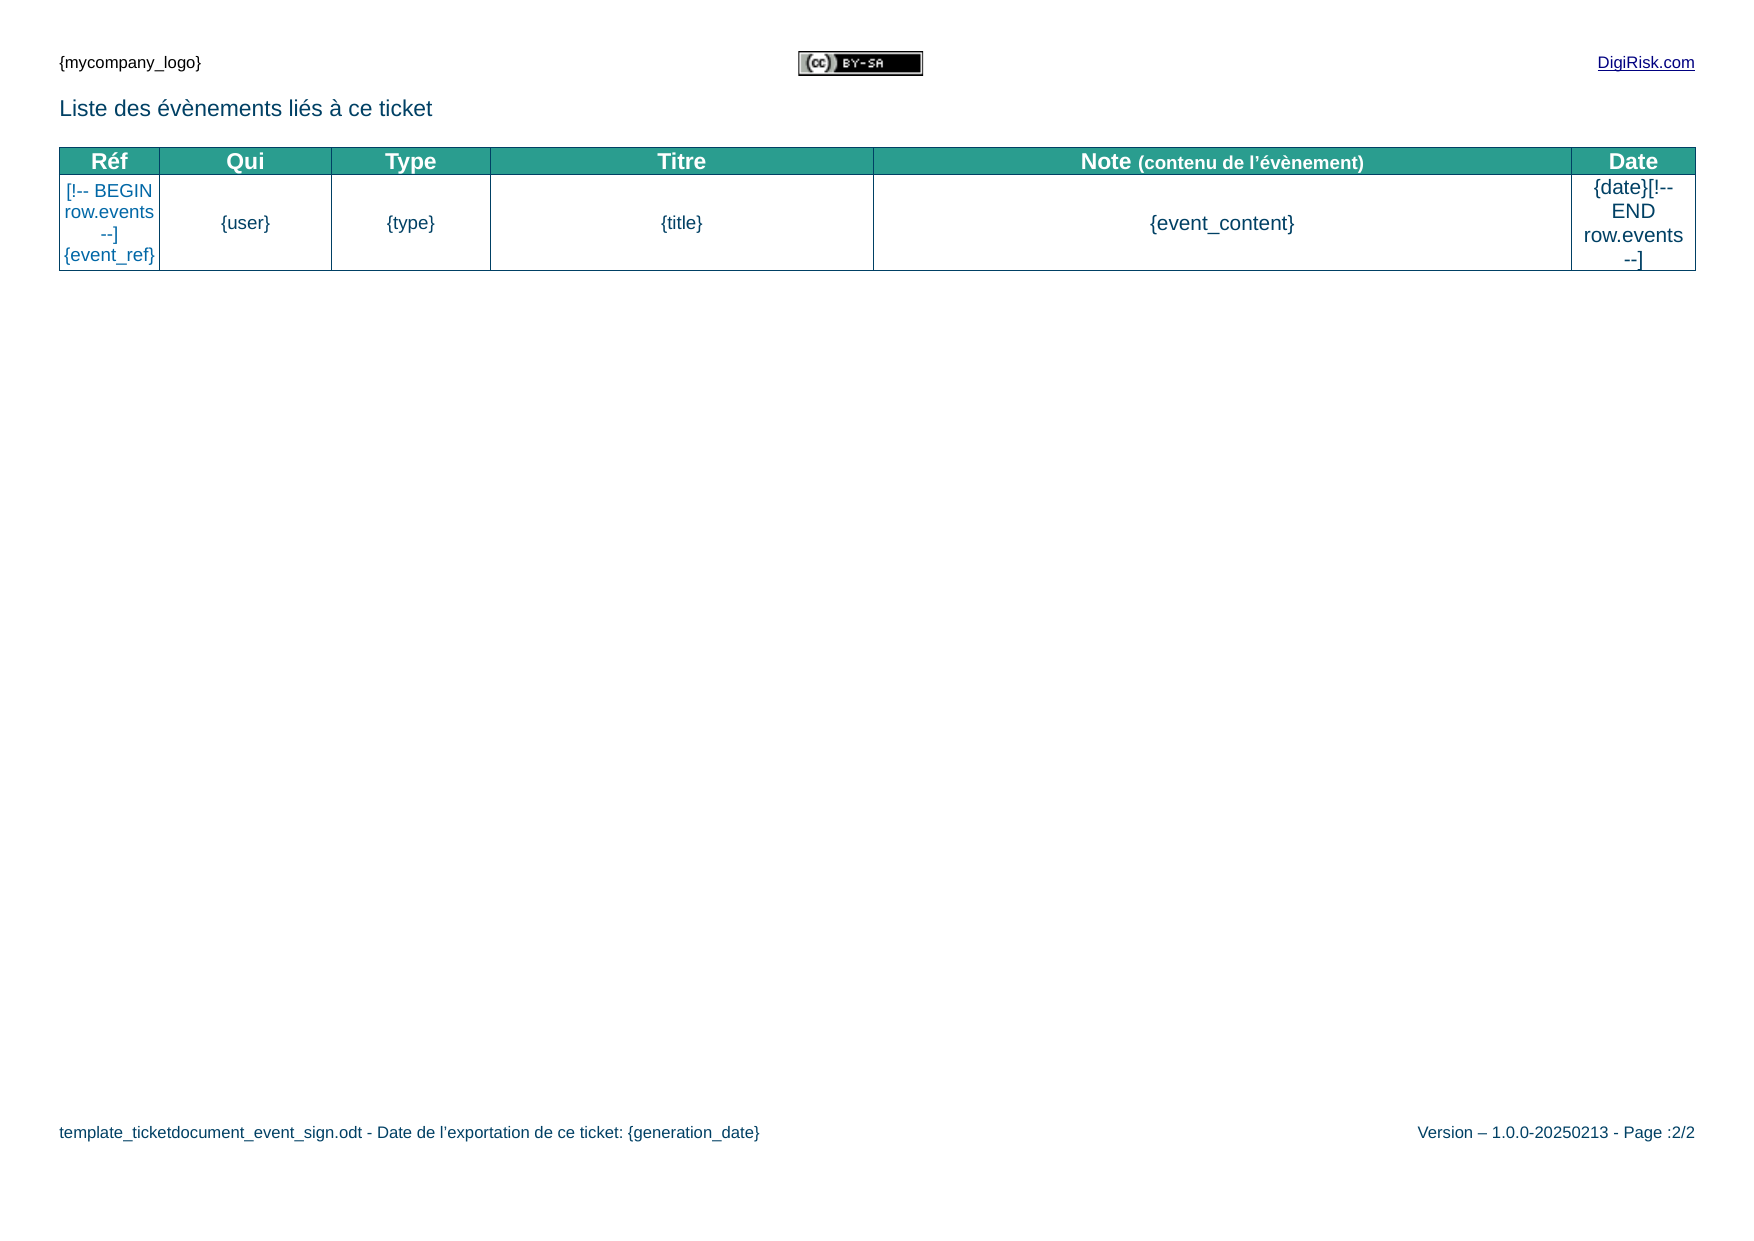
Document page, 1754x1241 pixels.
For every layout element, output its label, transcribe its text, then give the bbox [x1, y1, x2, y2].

picture [798, 51, 924, 76]
table_header Réf [60, 148, 159, 174]
table_cell {type} [332, 175, 490, 270]
text Liste des évènements liés à ce ticket [59, 94, 1695, 121]
table_header Note (contenu de l’évènement) [874, 148, 1571, 174]
table_cell [!-- BEGIN row.events --]{event_ref} [60, 175, 159, 270]
table_header Titre [491, 148, 873, 174]
table_header Type [332, 148, 490, 174]
table_cell {user} [160, 175, 331, 270]
table_header Qui [160, 148, 331, 174]
table_cell {event_content} [874, 175, 1571, 270]
table_header Date [1572, 148, 1695, 174]
table_cell {title} [491, 175, 873, 270]
table_cell {date}[!-- END row.events --] [1572, 175, 1695, 270]
